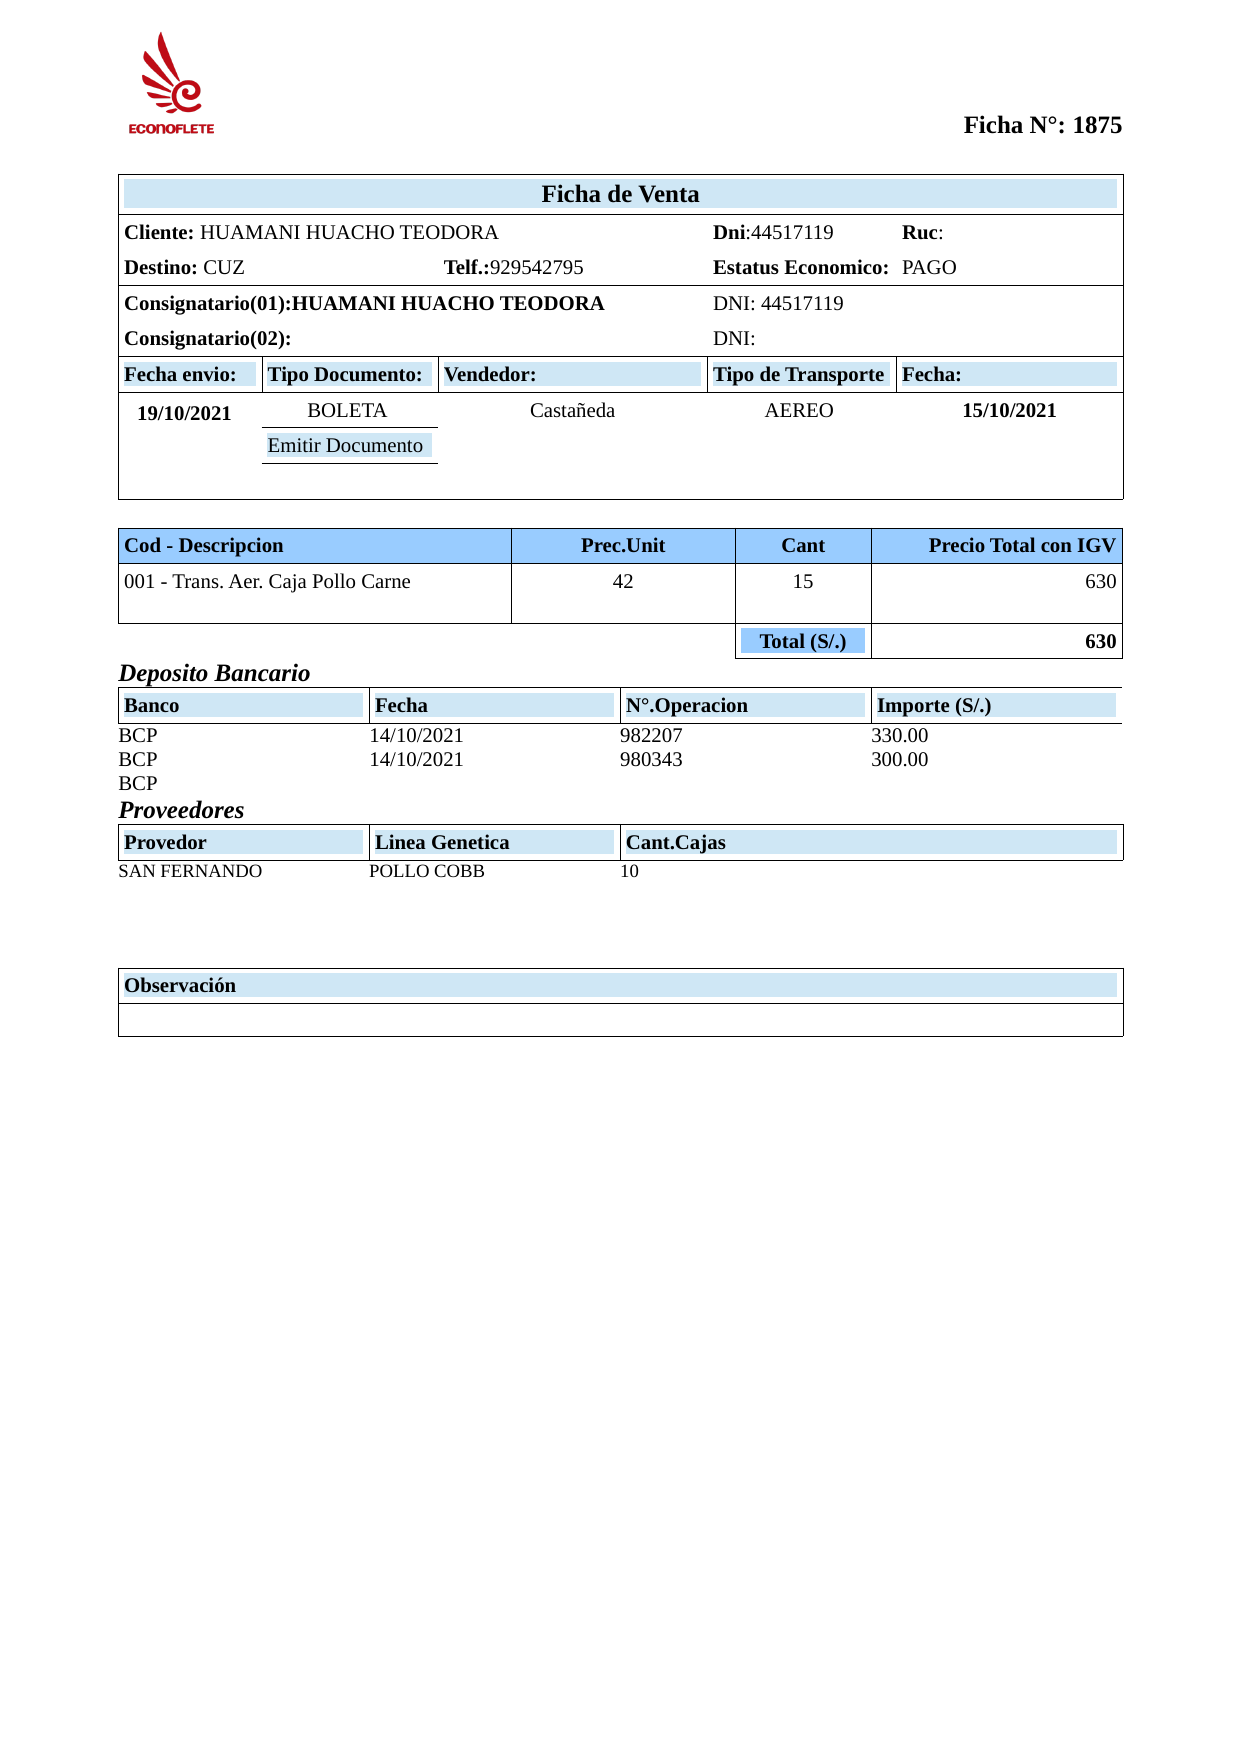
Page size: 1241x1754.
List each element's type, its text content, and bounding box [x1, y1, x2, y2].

table_cell [369, 924, 620, 946]
table_cell Tipo de Transporte [708, 357, 896, 392]
table_cell [620, 771, 871, 795]
table_header N°.Operacion [621, 688, 871, 723]
table_cell Vendedor: [439, 357, 707, 392]
table_cell Consignatario(01):HUAMANI HUACHO TEODORA [119, 286, 707, 321]
table_header Linea Genetica [370, 825, 620, 859]
table_cell Emitir Documento [262, 428, 438, 463]
table_cell Castañeda [438, 393, 707, 498]
table_cell 19/10/2021 [119, 393, 262, 498]
table_cell [369, 771, 620, 795]
table_cell Consignatario(02): [119, 321, 707, 356]
table_cell 15/10/2021 [896, 393, 1123, 498]
table_header Observación [119, 969, 1123, 1003]
table_cell Fecha: [897, 357, 1123, 392]
table_cell 300.00 [871, 747, 1122, 771]
table_cell [119, 1004, 1123, 1036]
table_cell Fecha envio: [119, 357, 262, 392]
table_header Fecha [370, 688, 620, 723]
table_cell [118, 946, 369, 967]
table_cell POLLO COBB [369, 861, 620, 881]
table_cell 15 [736, 564, 871, 623]
table_cell 14/10/2021 [369, 747, 620, 771]
table_cell 980343 [620, 747, 871, 771]
table_cell Tipo Documento: [263, 357, 438, 392]
table_cell 001 - Trans. Aer. Caja Pollo Carne [119, 564, 511, 623]
table_cell [118, 624, 511, 658]
picture [118, 31, 225, 134]
table_cell 982207 [620, 724, 871, 747]
table_cell PAGO [896, 249, 1123, 285]
table_cell [118, 881, 369, 903]
table_cell [369, 903, 620, 924]
table_cell [620, 881, 1123, 903]
table_cell DNI: 44517119 [707, 286, 1123, 321]
table_header Cod - Descripcion [119, 529, 511, 563]
table_cell [369, 946, 620, 967]
table_cell [620, 903, 1123, 924]
table_cell Dni:44517119 [707, 215, 896, 249]
table_header Importe (S/.) [872, 688, 1122, 723]
table_header Cant [736, 529, 871, 563]
table_header Precio Total con IGV [872, 529, 1122, 563]
table_cell 630 [872, 564, 1122, 623]
table_cell BCP [118, 724, 369, 747]
table_cell [118, 903, 369, 924]
table_cell [620, 924, 1123, 946]
table_cell [511, 624, 735, 658]
table_header Ficha de Venta [119, 175, 1123, 214]
table_cell AEREO [707, 393, 896, 498]
table_cell 14/10/2021 [369, 724, 620, 747]
text Proveedores [118, 795, 1122, 824]
table_cell 10 [620, 861, 1123, 881]
table_cell BCP [118, 747, 369, 771]
table_cell [118, 924, 369, 946]
table_cell 330.00 [871, 724, 1122, 747]
table_cell DNI: [707, 321, 1123, 356]
table_cell Destino: CUZ [119, 249, 438, 285]
table_cell 42 [512, 564, 735, 623]
table_cell SAN FERNANDO [118, 861, 369, 881]
table_cell [369, 881, 620, 903]
table_cell [871, 771, 1122, 795]
table_cell Total (S/.) [736, 624, 871, 658]
table_cell Cliente: HUAMANI HUACHO TEODORA [119, 215, 707, 249]
table_header Banco [119, 688, 369, 723]
table_cell Estatus Economico: [707, 249, 896, 285]
table_cell Telf.:929542795 [438, 249, 707, 285]
table_header Prec.Unit [512, 529, 735, 563]
table_cell [620, 946, 1123, 967]
table_header Provedor [119, 825, 369, 859]
table_header Cant.Cajas [621, 825, 1123, 859]
table_cell [262, 464, 438, 498]
table_cell 630 [872, 624, 1122, 658]
table_cell Ruc: [896, 215, 1123, 249]
text Deposito Bancario [118, 658, 1122, 687]
table_cell BOLETA [262, 393, 438, 427]
table_cell BCP [118, 771, 369, 795]
